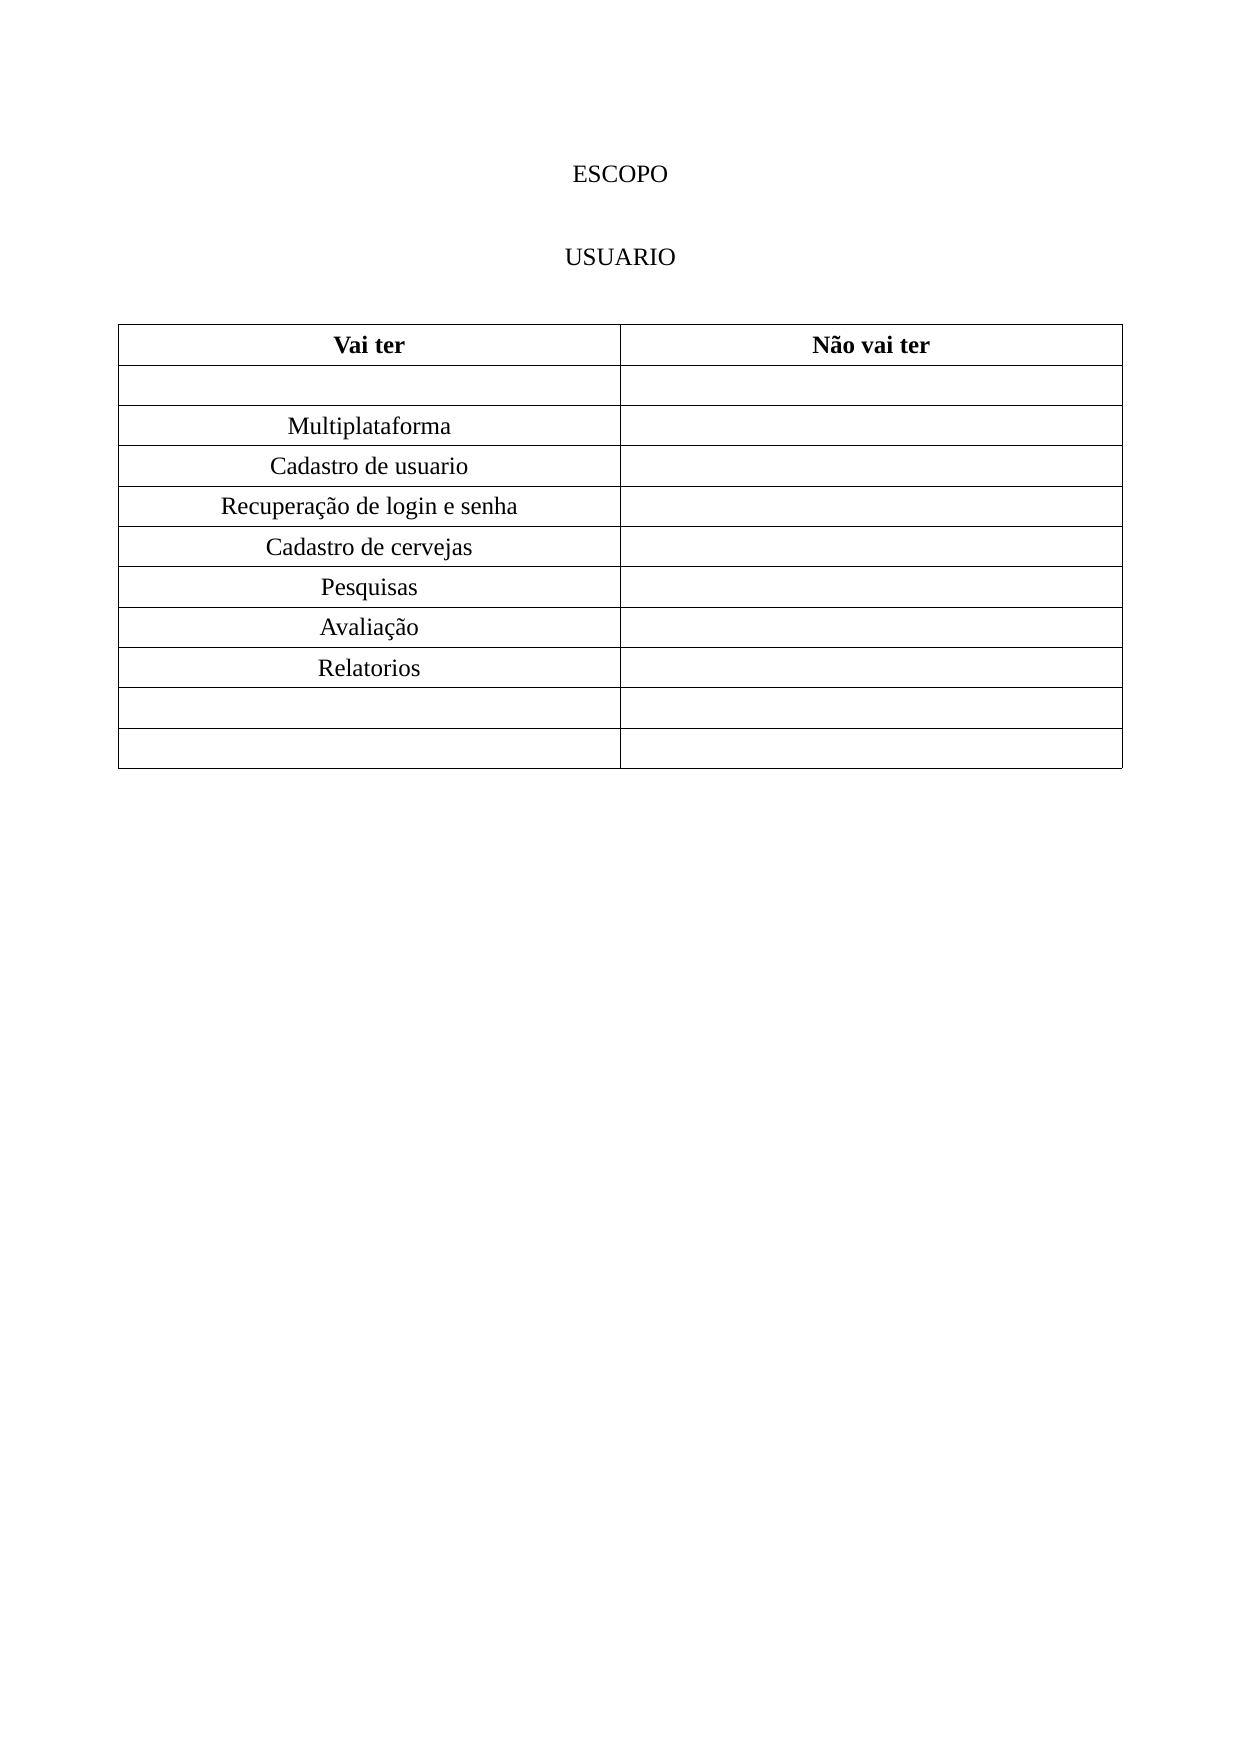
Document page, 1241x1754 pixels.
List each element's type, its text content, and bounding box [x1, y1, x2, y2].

table_cell [621, 567, 1122, 607]
table_cell Cadastro de cervejas [119, 527, 620, 566]
table_cell [621, 648, 1122, 687]
table_cell [621, 688, 1122, 727]
table_cell [119, 729, 620, 768]
table_cell Multiplataforma [119, 406, 620, 445]
table_cell [119, 366, 620, 405]
text ESCOPO [118, 159, 1122, 188]
table_cell Recuperação de login e senha [119, 487, 620, 526]
table_cell Avaliação [119, 608, 620, 647]
table_cell [621, 446, 1122, 486]
table_cell Relatorios [119, 648, 620, 687]
table_cell Cadastro de usuario [119, 446, 620, 486]
table_cell Pesquisas [119, 567, 620, 607]
table_cell [621, 366, 1122, 405]
table_cell [621, 729, 1122, 768]
text USUARIO [118, 242, 1122, 271]
table_cell [621, 608, 1122, 647]
table_cell [119, 688, 620, 727]
table_header Não vai ter [621, 325, 1122, 365]
table_cell [621, 527, 1122, 566]
table_header Vai ter [119, 325, 620, 365]
table_cell [621, 406, 1122, 445]
table_cell [621, 487, 1122, 526]
